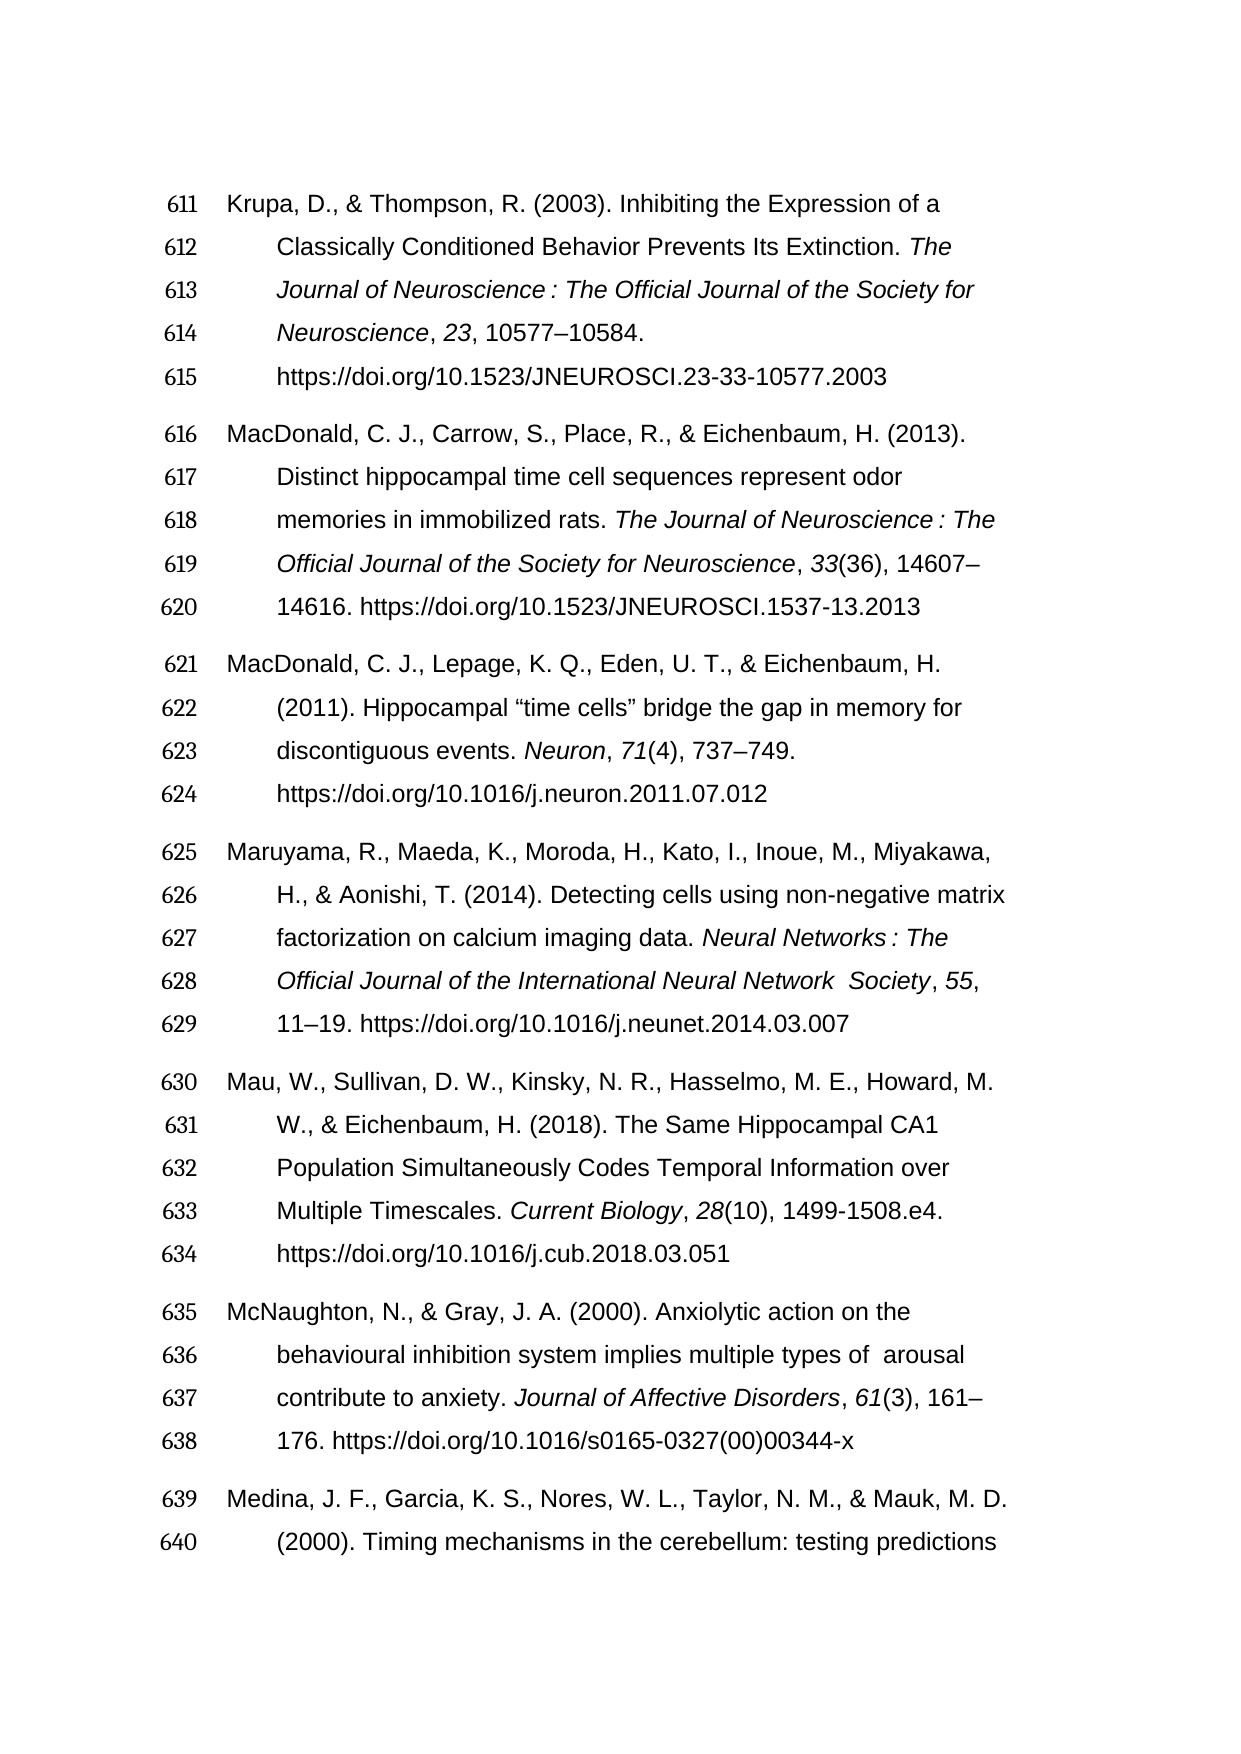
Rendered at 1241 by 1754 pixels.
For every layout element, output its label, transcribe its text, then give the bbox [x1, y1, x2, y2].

text Mau, W., Sullivan, D. W., Kinsky, N. R., Hasselmo, M. E., Howard, M. W., & Eichenbaum, H. (2018). The Same Hippocampal CA1 Population Simultaneously Codes Temporal Information over Multiple Timescales. Current Biology, 28(10), 1499-1508.e4. https://doi.org/10.1016/j.cub.2018.03.051 [226, 1067, 1014, 1268]
text McNaughton, N., & Gray, J. A. (2000). Anxiolytic action on the behavioural inhibition system implies multiple types of arousal contribute to anxiety. Journal of Affective Disorders, 61(3), 161–176. https://doi.org/10.1016/s0165-0327(00)00344-x [226, 1297, 1014, 1455]
text MacDonald, C. J., Carrow, S., Place, R., & Eichenbaum, H. (2013). Distinct hippocampal time cell sequences represent odor memories in immobilized rats. The Journal of Neuroscience : The Official Journal of the Society for Neuroscience, 33(36), 14607–14616. https://doi.org/10.1523/JNEUROSCI.1537-13.2013 [226, 419, 1014, 620]
text Maruyama, R., Maeda, K., Moroda, H., Kato, I., Inoue, M., Miyakawa, H., & Aonishi, T. (2014). Detecting cells using non-negative matrix factorization on calcium imaging data. Neural Networks : The Official Journal of the International Neural Network Society, 55, 11–19. https://doi.org/10.1016/j.neunet.2014.03.007 [226, 836, 1014, 1038]
text MacDonald, C. J., Lepage, K. Q., Eden, U. T., & Eichenbaum, H. (2011). Hippocampal “time cells” bridge the gap in memory for discontiguous events. Neuron, 71(4), 737–749. https://doi.org/10.1016/j.neuron.2011.07.012 [226, 649, 1014, 807]
text Medina, J. F., Garcia, K. S., Nores, W. L., Taylor, N. M., & Mauk, M. D. (2000). Timing mechanisms in the cerebellum: testing predictions [226, 1484, 1014, 1556]
text Krupa, D., & Thompson, R. (2003). Inhibiting the Expression of a Classically Conditioned Behavior Prevents Its Extinction. The Journal of Neuroscience : The Official Journal of the Society for Neuroscience, 23, 10577–10584. https://doi.org/10.1523/JNEUROSCI.23-33-10577.2003 [226, 189, 1014, 390]
